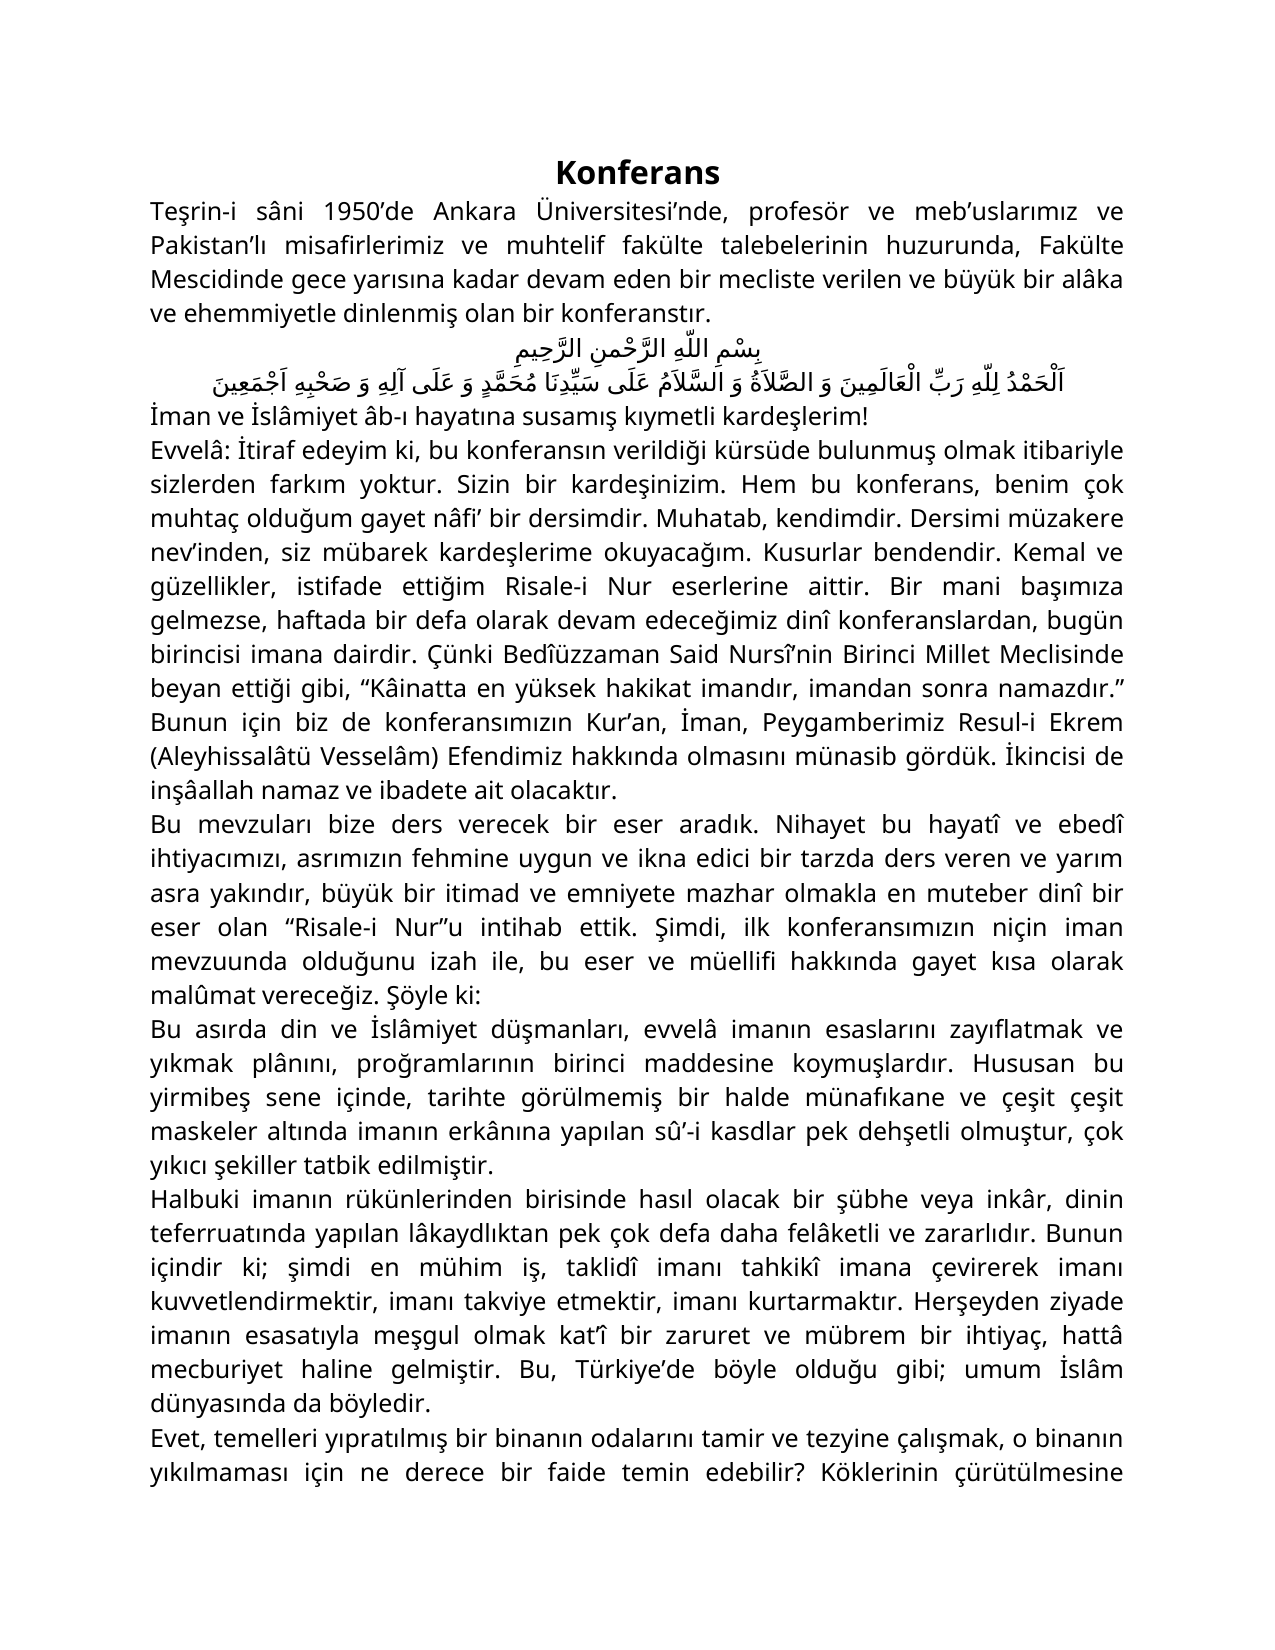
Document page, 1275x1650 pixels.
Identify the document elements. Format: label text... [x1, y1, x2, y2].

text İman ve İslâmiyet âb-ı hayatına susamış kıymetli kardeşlerim! [150, 398, 1125, 432]
text Bu asırda din ve İslâmiyet düşmanları, evvelâ imanın esaslarını zayıflatmak ve yıkmak plânını, proğramlarının birinci maddesine koymuşlardır. Hususan bu yirmibeş sene içinde, tarihte görülmemiş bir halde münafıkane ve çeşit çeşit maskeler altında imanın erkânına yapılan sû’-i kasdlar pek dehşetli olmuştur, çok yıkıcı şekiller tatbik edilmiştir. [150, 1011, 1125, 1182]
subtitle Konferans [150, 150, 1125, 194]
text Evvelâ: İtiraf edeyim ki, bu konferansın verildiği kürsüde bulunmuş olmak itibariyle sizlerden farkım yoktur. Sizin bir kardeşinizim. Hem bu konferans, benim çok muhtaç olduğum gayet nâfi’ bir dersimdir. Muhatab, kendimdir. Dersimi müzakere nev’inden, siz mübarek kardeşlerime okuyacağım. Kusurlar bendendir. Kemal ve güzellikler, istifade ettiğim Risale-i Nur eserlerine aittir. Bir mani başımıza gelmezse, haftada bir defa olarak devam edeceğimiz dinî konferanslardan, bugün birincisi imana dairdir. Çünki Bedîüzzaman Said Nursî’nin Birinci Millet Meclisinde beyan ettiği gibi, “Kâinatta en yüksek hakikat imandır, imandan sonra namazdır.” Bunun için biz de konferansımızın Kur’an, İman, Peygamberimiz Resul-i Ekrem (Aleyhissalâtü Vesselâm) Efendimiz hakkında olmasını münasib gördük. İkincisi de inşâallah namaz ve ibadete ait olacaktır. [150, 432, 1125, 807]
text Evet, temelleri yıpratılmış bir binanın odalarını tamir ve tezyine çalışmak, o binanın yıkılmaması için ne derece bir faide temin edebilir? Köklerinin çürütülmesine [150, 1420, 1125, 1488]
text Teşrin-i sâni 1950’de Ankara Üniversitesi’nde, profesör ve meb’uslarımız ve Pakistan’lı misafirlerimiz ve muhtelif fakülte talebelerinin huzurunda, Fakülte Mescidinde gece yarısına kadar devam eden bir mecliste verilen ve büyük bir alâka ve ehemmiyetle dinlenmiş olan bir konferanstır. [150, 194, 1125, 330]
text Bu mevzuları bize ders verecek bir eser aradık. Nihayet bu hayatî ve ebedî ihtiyacımızı, asrımızın fehmine uygun ve ikna edici bir tarzda ders veren ve yarım asra yakındır, büyük bir itimad ve emniyete mazhar olmakla en muteber dinî bir eser olan “Risale-i Nur”u intihab ettik. Şimdi, ilk konferansımızın niçin iman mevzuunda olduğunu izah ile, bu eser ve müellifi hakkında gayet kısa olarak malûmat vereceğiz. Şöyle ki: [150, 807, 1125, 1011]
text اَلْحَمْدُ لِلّهِ رَبِّ الْعَالَمِينَ وَ الصَّلاَةُ وَ السَّلاَمُ عَلَى سَيِّدِنَا مُحَمَّدٍ وَ عَلَى آلِهِ وَ صَحْبِهِ اَجْمَعِينَ [150, 364, 1125, 398]
text بِسْمِ اللّهِ الرَّحْمنِ الرَّحِيمِ [150, 330, 1125, 364]
text Halbuki imanın rükünlerinden birisinde hasıl olacak bir şübhe veya inkâr, dinin teferruatında yapılan lâkaydlıktan pek çok defa daha felâketli ve zararlıdır. Bunun içindir ki; şimdi en mühim iş, taklidî imanı tahkikî imana çevirerek imanı kuvvetlendirmektir, imanı takviye etmektir, imanı kurtarmaktır. Herşeyden ziyade imanın esasatıyla meşgul olmak kat’î bir zaruret ve mübrem bir ihtiyaç, hattâ mecburiyet haline gelmiştir. Bu, Türkiye’de böyle olduğu gibi; umum İslâm dünyasında da böyledir. [150, 1182, 1125, 1420]
